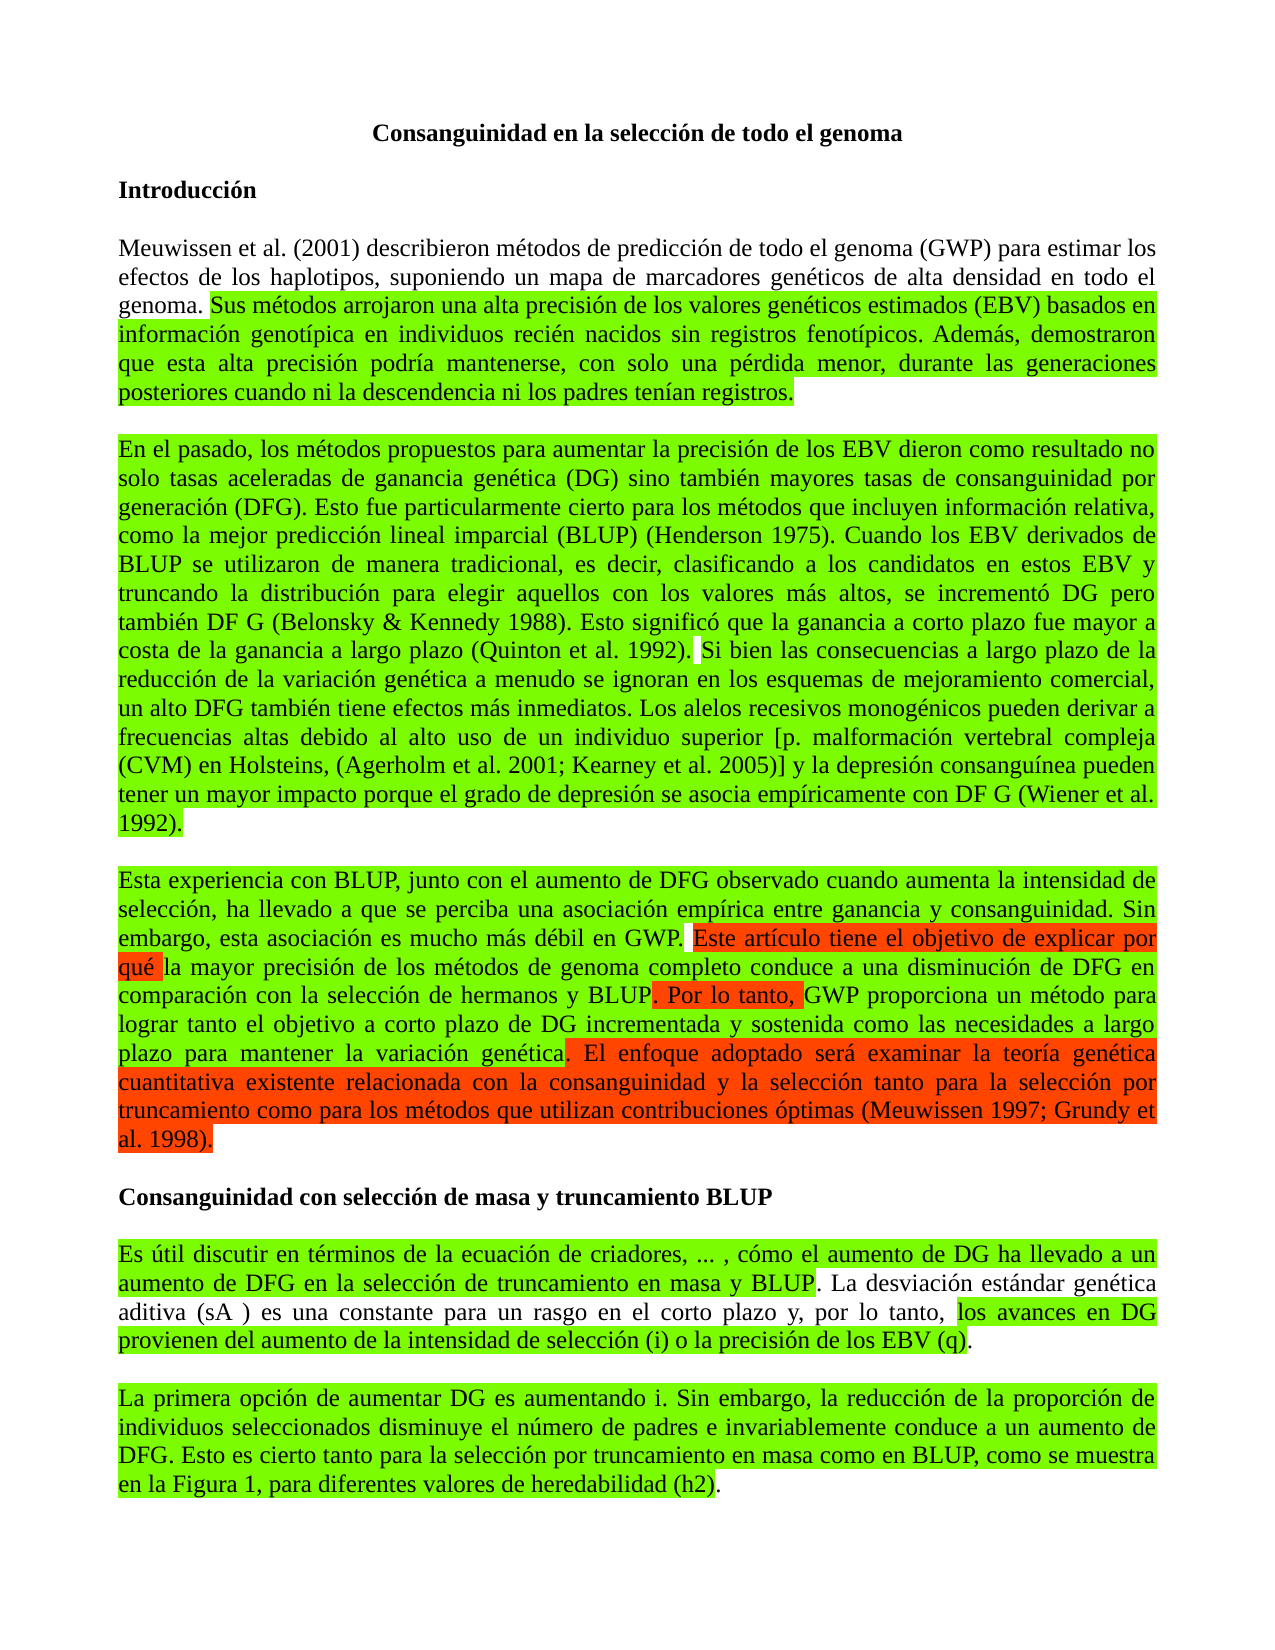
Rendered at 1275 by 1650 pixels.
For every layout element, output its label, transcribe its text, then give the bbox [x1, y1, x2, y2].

text Meuwissen et al. (2001) describieron métodos de predicción de todo el genoma (GWP) para estimar los efectos de los haplotipos, suponiendo un mapa de marcadores genéticos de alta densidad en todo el genoma. Sus métodos arrojaron una alta precisión de los valores genéticos estimados (EBV) basados en información genotípica en individuos recién nacidos sin registros fenotípicos. Además, demostraron que esta alta precisión podría mantenerse, con solo una pérdida menor, durante las generaciones posteriores cuando ni la descendencia ni los padres tenían registros. [118, 233, 1157, 406]
text En el pasado, los métodos propuestos para aumentar la precisión de los EBV dieron como resultado no solo tasas aceleradas de ganancia genética (DG) sino también mayores tasas de consanguinidad por generación (DFG). Esto fue particularmente cierto para los métodos que incluyen información relativa, como la mejor predicción lineal imparcial (BLUP) (Henderson 1975). Cuando los EBV derivados de BLUP se utilizaron de manera tradicional, es decir, clasificando a los candidatos en estos EBV y truncando la distribución para elegir aquellos con los valores más altos, se incrementó DG pero también DF G (Belonsky & Kennedy 1988). Esto significó que la ganancia a corto plazo fue mayor a costa de la ganancia a largo plazo (Quinton et al. 1992). Si bien las consecuencias a largo plazo de la reducción de la variación genética a menudo se ignoran en los esquemas de mejoramiento comercial, un alto DFG también tiene efectos más inmediatos. Los alelos recesivos monogénicos pueden derivar a frecuencias altas debido al alto uso de un individuo superior [p. malformación vertebral compleja (CVM) en Holsteins, (Agerholm et al. 2001; Kearney et al. 2005)] y la depresión consanguínea pueden tener un mayor impacto porque el grado de depresión se asocia empíricamente con DF G (Wiener et al. 1992). [118, 434, 1157, 837]
text Consanguinidad con selección de masa y truncamiento BLUP [118, 1182, 1157, 1211]
text Es útil discutir en términos de la ecuación de criadores, ... , cómo el aumento de DG ha llevado a un aumento de DFG en la selección de truncamiento en masa y BLUP. La desviación estándar genética aditiva (sA ) es una constante para un rasgo en el corto plazo y, por lo tanto, los avances en DG provienen del aumento de la intensidad de selección (i) o la precisión de los EBV (q). [118, 1239, 1157, 1354]
text Consanguinidad en la selección de todo el genoma [118, 118, 1157, 147]
text Esta experiencia con BLUP, junto con el aumento de DFG observado cuando aumenta la intensidad de selección, ha llevado a que se perciba una asociación empírica entre ganancia y consanguinidad. Sin embargo, esta asociación es mucho más débil en GWP. Este artículo tiene el objetivo de explicar por qué la mayor precisión de los métodos de genoma completo conduce a una disminución de DFG en comparación con la selección de hermanos y BLUP. Por lo tanto, GWP proporciona un método para lograr tanto el objetivo a corto plazo de DG incrementada y sostenida como las necesidades a largo plazo para mantener la variación genética. El enfoque adoptado será examinar la teoría genética cuantitativa existente relacionada con la consanguinidad y la selección tanto para la selección por truncamiento como para los métodos que utilizan contribuciones óptimas (Meuwissen 1997; Grundy et al. 1998). [118, 866, 1157, 1153]
text Introducción [118, 176, 1157, 204]
text La primera opción de aumentar DG es aumentando i. Sin embargo, la reducción de la proporción de individuos seleccionados disminuye el número de padres e invariablemente conduce a un aumento de DFG. Esto es cierto tanto para la selección por truncamiento en masa como en BLUP, como se muestra en la Figura 1, para diferentes valores de heredabilidad (h2). [118, 1383, 1157, 1498]
